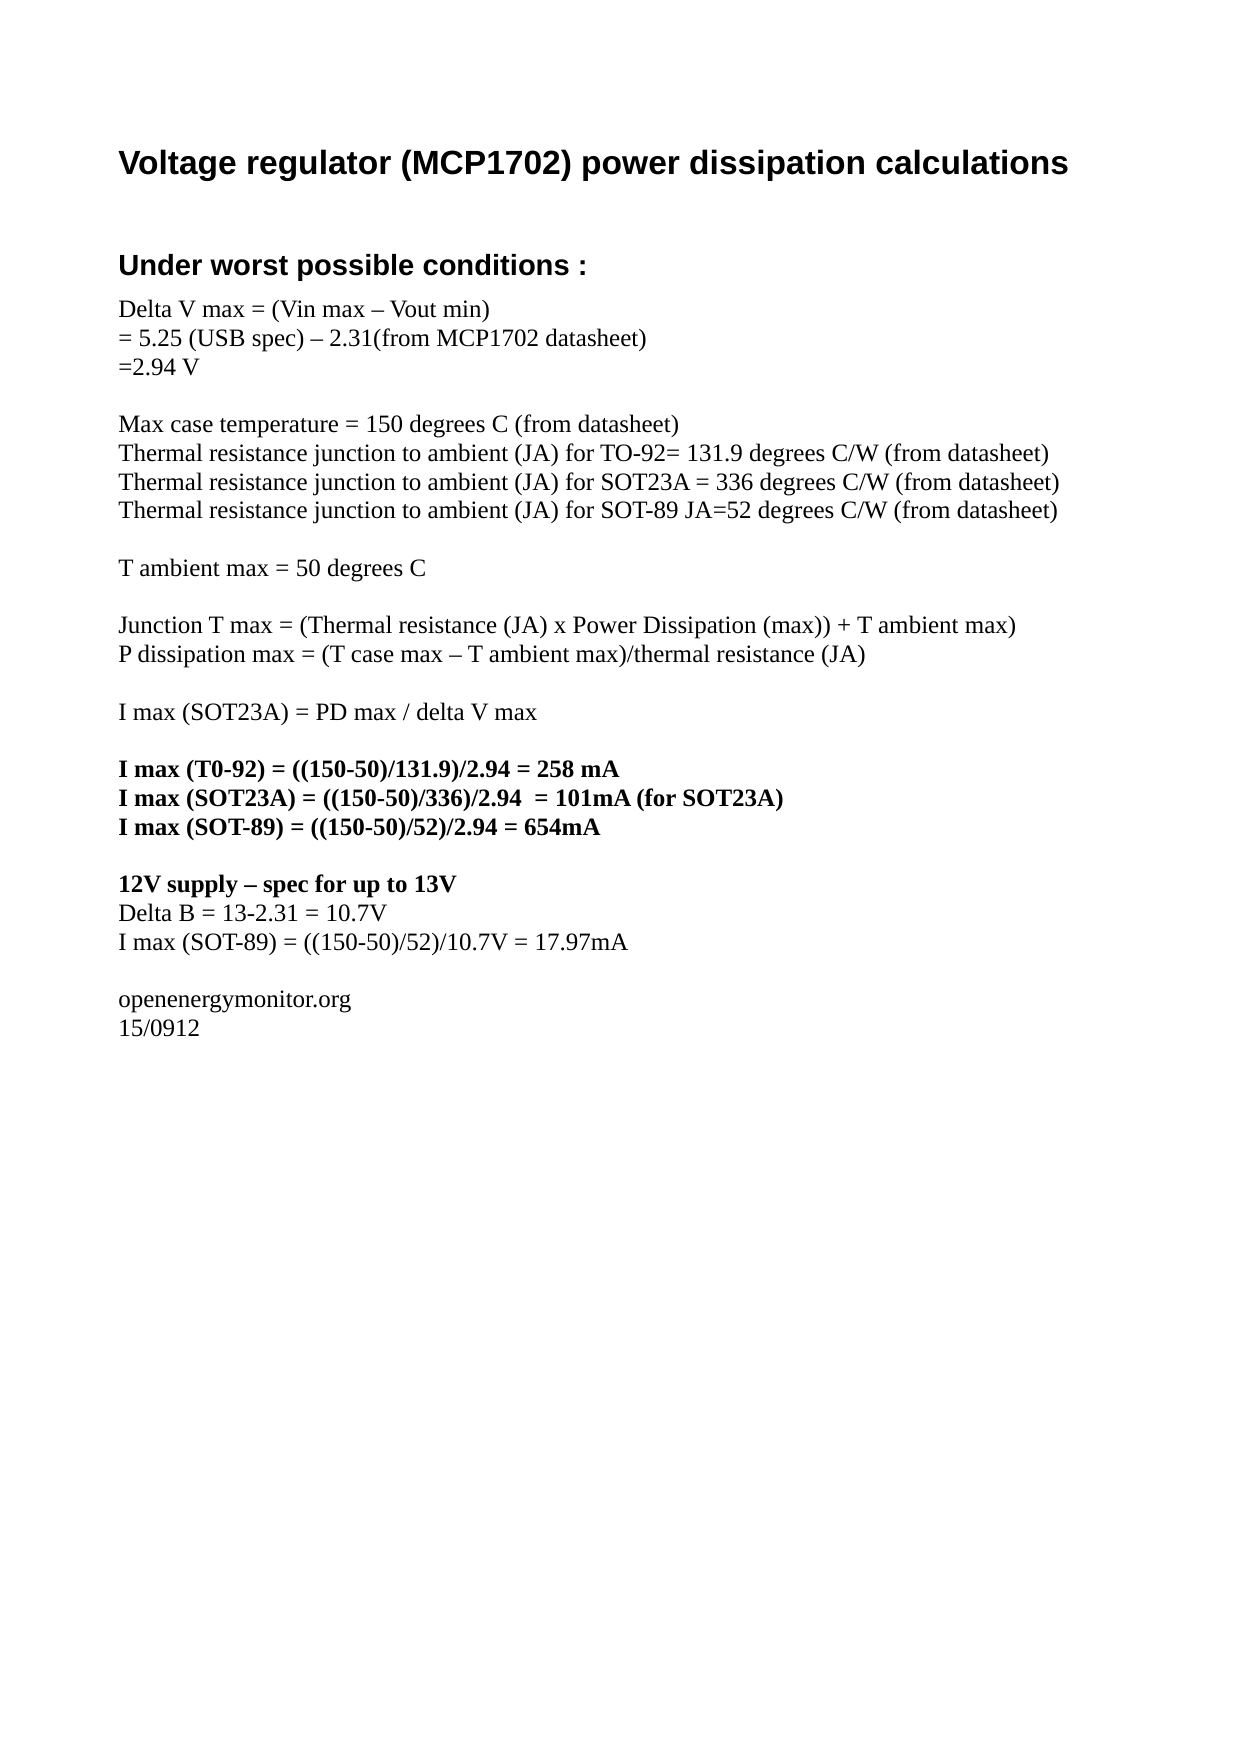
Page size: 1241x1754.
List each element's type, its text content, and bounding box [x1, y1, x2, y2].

text I max (SOT23A) = PD max / delta V max [118, 697, 1122, 725]
text Thermal resistance junction to ambient (JA) for SOT23A = 336 degrees C/W (from datasheet) [118, 467, 1122, 495]
text Max case temperature = 150 degrees C (from datasheet) [118, 409, 1122, 438]
text I max (SOT-89) = ((150-50)/52)/10.7V = 17.97mA [118, 927, 1122, 955]
text =2.94 V [118, 352, 1122, 380]
subtitle Voltage regulator (MCP1702) power dissipation calculations [118, 143, 1122, 182]
text P dissipation max = (T case max – T ambient max)/thermal resistance (JA) [118, 639, 1122, 668]
text 15/0912 [118, 1013, 1122, 1042]
subtitle Under worst possible conditions : [118, 248, 1122, 282]
text Thermal resistance junction to ambient (JA) for TO-92= 131.9 degrees C/W (from datasheet) [118, 438, 1122, 467]
text T ambient max = 50 degrees C [118, 553, 1122, 582]
text I max (SOT23A) = ((150-50)/336)/2.94 = 101mA (for SOT23A) [118, 783, 1122, 812]
text = 5.25 (USB spec) – 2.31(from MCP1702 datasheet) [118, 323, 1122, 352]
text Thermal resistance junction to ambient (JA) for SOT-89 JA=52 degrees C/W (from datasheet) [118, 495, 1122, 524]
text Delta B = 13-2.31 = 10.7V [118, 898, 1122, 927]
text Junction T max = (Thermal resistance (JA) x Power Dissipation (max)) + T ambient max) [118, 610, 1122, 639]
text I max (SOT-89) = ((150-50)/52)/2.94 = 654mA [118, 812, 1122, 840]
text I max (T0-92) = ((150-50)/131.9)/2.94 = 258 mA [118, 754, 1122, 783]
text openenergymonitor.org [118, 984, 1122, 1013]
text Delta V max = (Vin max – Vout min) [118, 294, 1122, 323]
text 12V supply – spec for up to 13V [118, 869, 1122, 898]
